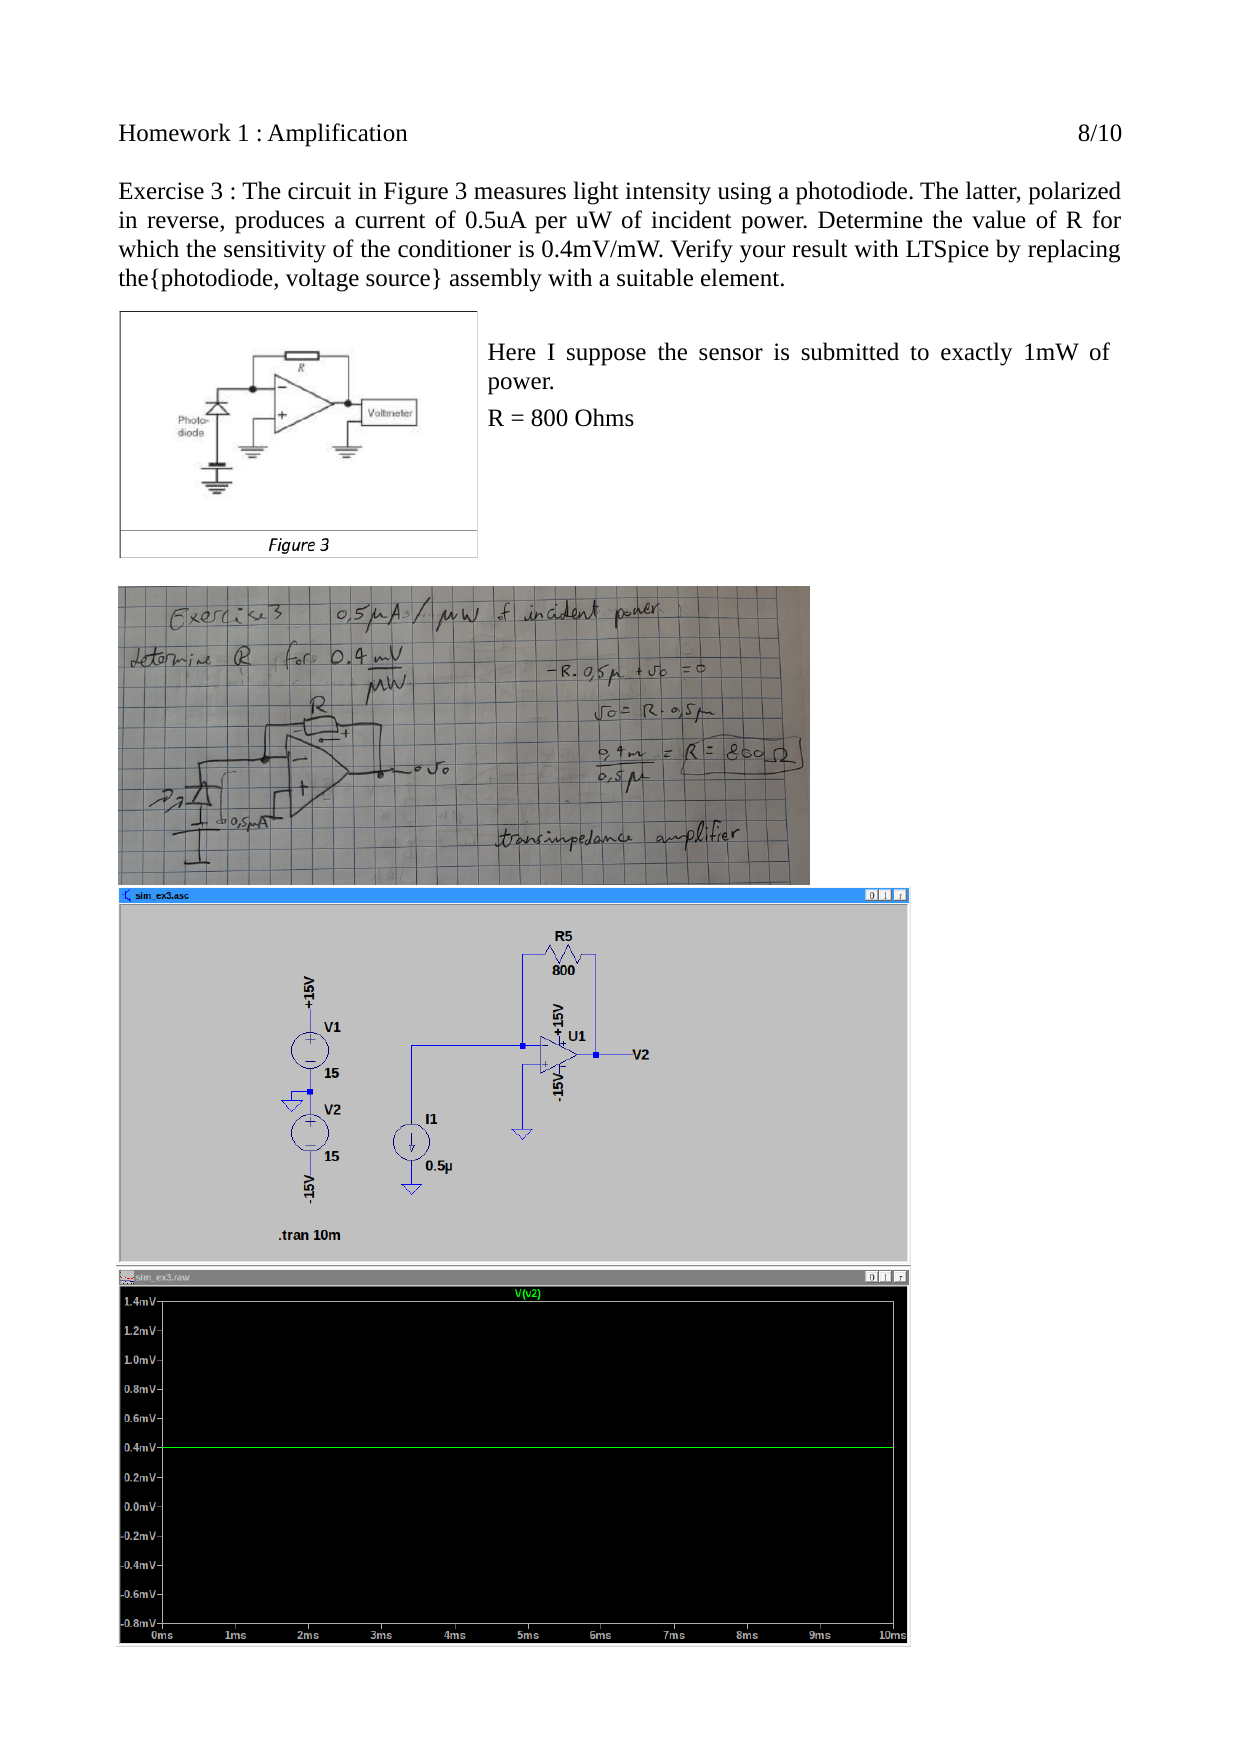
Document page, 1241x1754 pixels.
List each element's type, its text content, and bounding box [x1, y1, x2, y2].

picture [118, 310, 478, 558]
text R = 800 Ohms [478, 403, 1122, 432]
picture [116, 586, 911, 1647]
text Here I suppose the sensor is submitted to exactly 1mW of power. [478, 337, 1122, 395]
text Exercise 3 : The circuit in Figure 3 measures light intensity using a photodiode. The latter, polarized in reverse, produces a current of 0.5uA per uW of incident power. Determine the value of R for which the sensitivity of the conditioner is 0.4mV/mW. Verify your result with LTSpice by replacing the{photodiode, voltage source} assembly with a suitable element. [118, 176, 1122, 291]
